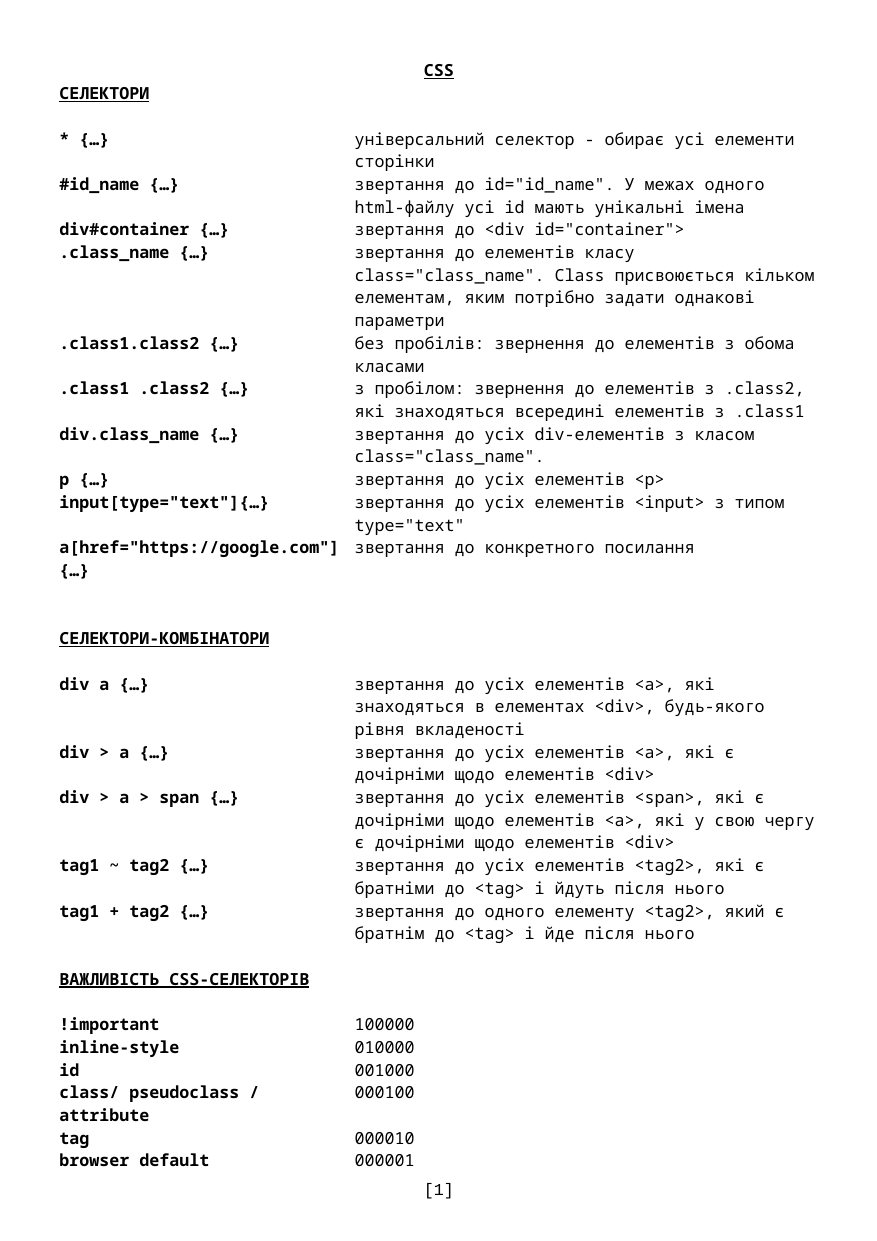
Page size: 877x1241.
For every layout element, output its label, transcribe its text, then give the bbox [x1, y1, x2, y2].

table_cell tag1 + tag2 {…} [59, 899, 354, 945]
table_cell div > a {…} [59, 740, 354, 786]
table_cell id [59, 1058, 354, 1081]
table_header * {…} [59, 127, 354, 173]
table_cell .class1 .class2 {…} [59, 377, 354, 422]
table_header універсальний селектор - обирає усі елементи сторінки [354, 127, 818, 173]
table_cell 000010 [354, 1126, 818, 1149]
table_cell .class1.class2 {…} [59, 332, 354, 377]
table_cell input[type="text"]{…} [59, 491, 354, 536]
table_cell звертання до конкретного посилання [354, 536, 818, 581]
table_cell tag1 ~ tag2 {…} [59, 854, 354, 899]
table_header 100000 [354, 1013, 818, 1036]
table_cell звертання до усіх div-елементів з класом class="class_name". [354, 423, 818, 468]
table_cell a[href="https://google.com"] {…} [59, 536, 354, 581]
table_cell div#container {…} [59, 218, 354, 241]
table_cell tag [59, 1126, 354, 1149]
table_cell звертання до id="id_name". У межах одного html-файлу усі id мають унікальні імена [354, 173, 818, 218]
table_header звертання до усіх елементів <a>, які знаходяться в елементах <div>, будь-якого рівня вкладеності [354, 672, 818, 740]
table_cell class/ pseudoclass / attribute [59, 1081, 354, 1126]
table_cell .class_name {…} [59, 241, 354, 332]
table_cell inline-style [59, 1036, 354, 1058]
table_header !important [59, 1013, 354, 1036]
table_cell #id_name {…} [59, 173, 354, 218]
table_cell звертання до одного елементу <tag2>, який є братнім до <tag> і йде після нього [354, 899, 818, 945]
table_cell з пробілом: звернення до елементів з .class2, які знаходяться всередині елементів з .class1 [354, 377, 818, 422]
table_cell 010000 [354, 1036, 818, 1058]
table_cell p {…} [59, 468, 354, 491]
table_header div a {…} [59, 672, 354, 740]
table_cell без пробілів: звернення до елементів з обома класами [354, 332, 818, 377]
text СЕЛЕКТОРИ-КОМБІНАТОРИ [59, 627, 818, 649]
table_cell div.class_name {…} [59, 423, 354, 468]
table_cell звертання до елементів класу class="class_name". Class присвоюється кільком елементам, яким потрібно задати однакові параметри [354, 241, 818, 332]
table_cell звертання до усіх елементів <p> [354, 468, 818, 491]
table_cell звертання до <div id="container"> [354, 218, 818, 241]
table_cell browser default [59, 1149, 354, 1172]
text CSS [59, 59, 818, 82]
table_cell звертання до усіх елементів <span>, які є дочірніми щодо елементів <a>, які у свою чергу є дочірніми щодо елементів <div> [354, 786, 818, 854]
table_cell 001000 [354, 1058, 818, 1081]
text ВАЖЛИВІСТЬ CSS-СЕЛЕКТОРІВ [59, 967, 818, 990]
table_cell звертання до усіх елементів <tag2>, які є братніми до <tag> і йдуть після нього [354, 854, 818, 899]
text СЕЛЕКТОРИ [59, 82, 818, 104]
table_cell звертання до усіх елементів <input> з типом type="text" [354, 491, 818, 536]
table_cell div > a > span {…} [59, 786, 354, 854]
table_cell 000001 [354, 1149, 818, 1172]
table_cell звертання до усіх елементів <a>, які є дочірніми щодо елементів <div> [354, 740, 818, 786]
table_cell 000100 [354, 1081, 818, 1126]
